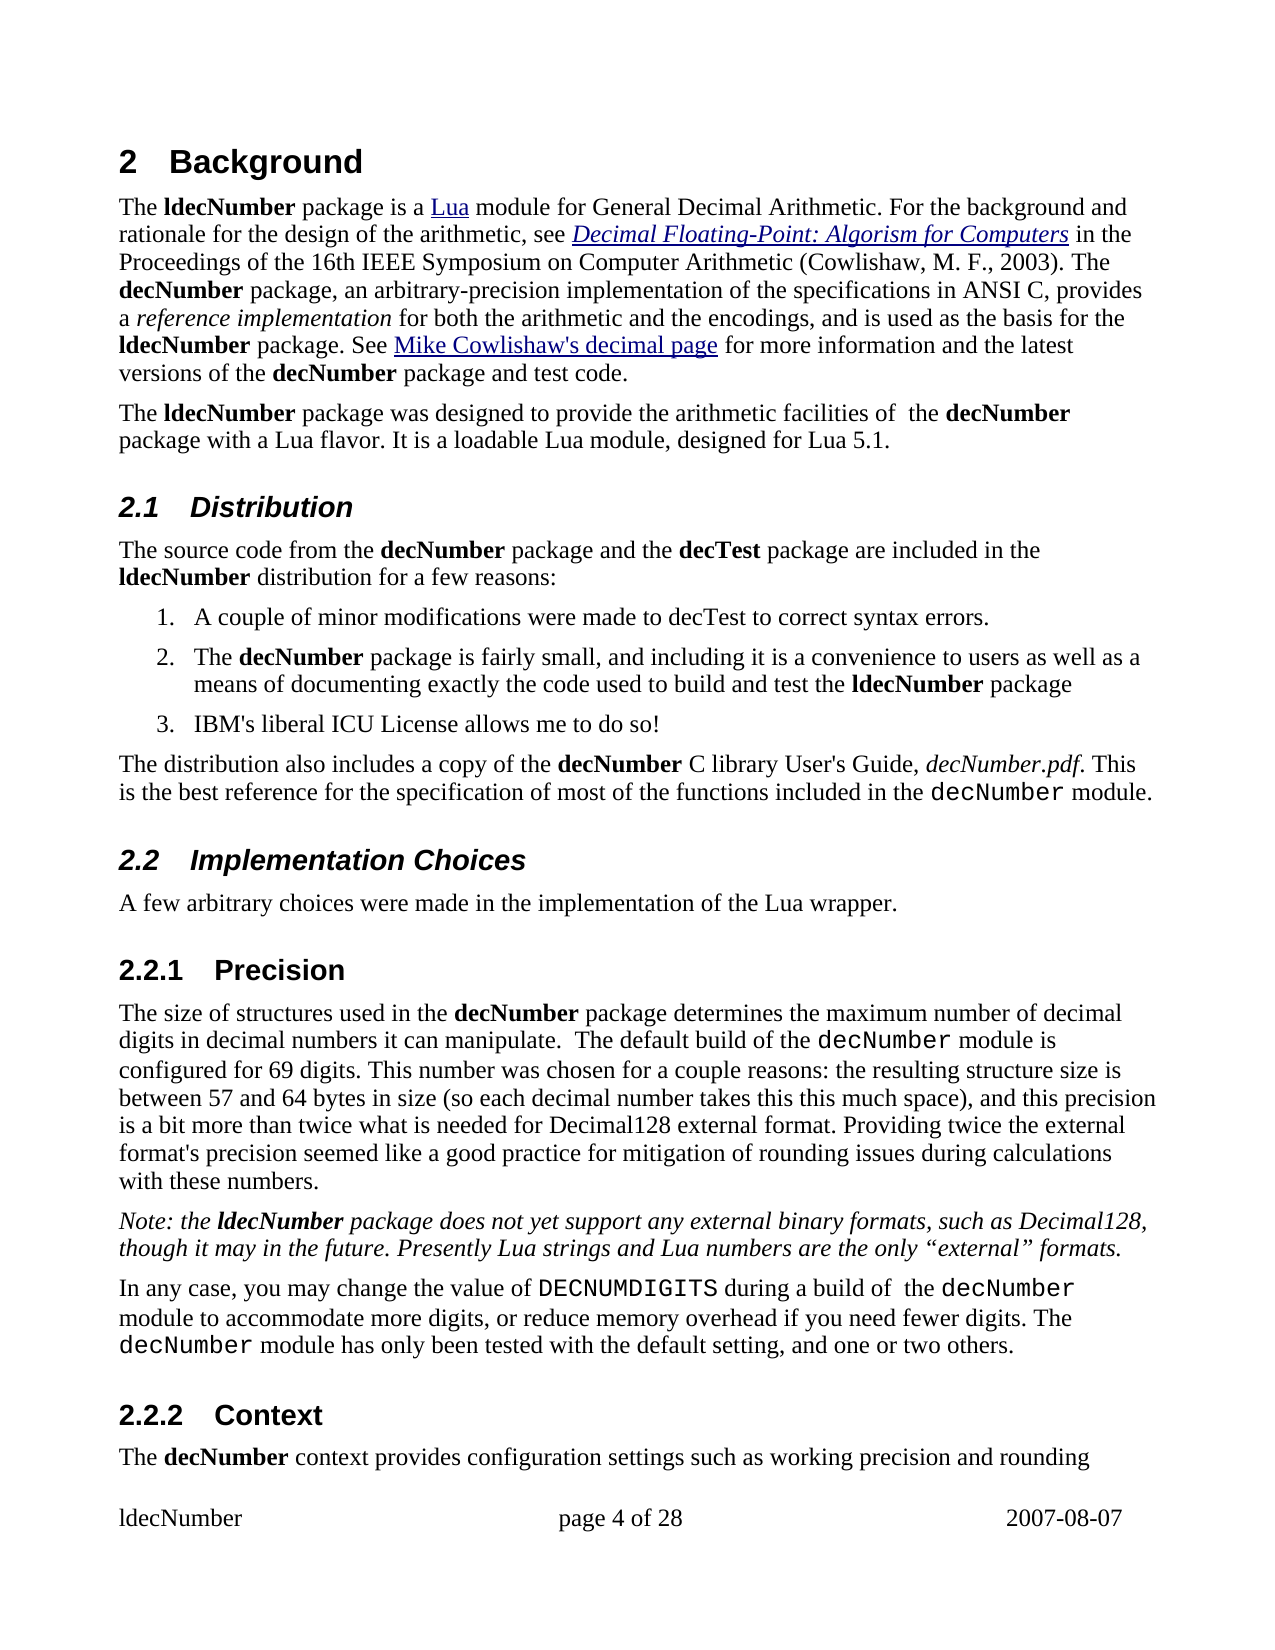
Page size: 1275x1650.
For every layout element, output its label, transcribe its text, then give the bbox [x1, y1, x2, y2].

text The source code from the decNumber package and the decTest package are included in the ldecNumber distribution for a few reasons: [118, 536, 1156, 591]
text The size of structures used in the decNumber package determines the maximum number of decimal digits in decimal numbers it can manipulate. The default build of the decNumber module is configured for 69 digits. This number was chosen for a couple reasons: the resulting structure size is between 57 and 64 bytes in size (so each decimal number takes this this much space), and this precision is a bit more than twice what is needed for Decimal128 external format. Providing twice the external format's precision seemed like a good practice for mitigation of rounding issues during calculations with these numbers. [118, 999, 1156, 1195]
subtitle Precision [118, 954, 1156, 987]
text Note: the ldecNumber package does not yet support any external binary formats, such as Decimal128, though it may in the future. Presently Lua strings and Lua numbers are the only “external” formats. [118, 1207, 1156, 1262]
subtitle Context [118, 1399, 1156, 1432]
subtitle Implementation Choices [118, 844, 1156, 877]
subtitle Background [118, 143, 1156, 181]
text The decNumber context provides configuration settings such as working precision and rounding [118, 1443, 1156, 1471]
subtitle Distribution [118, 491, 1156, 524]
text The ldecNumber package was designed to provide the arithmetic facilities of the decNumber package with a Lua flavor. It is a loadable Lua module, designed for Lua 5.1. [118, 399, 1156, 454]
list The decNumber package is fairly small, and including it is a convenience to users as well as a means of documenting exactly the code used to build and test the ldecNumber package [156, 643, 1156, 698]
list A couple of minor modifications were made to decTest to correct syntax errors. [156, 603, 1156, 631]
list IBM's liberal ICU License allows me to do so! [156, 710, 1156, 738]
text The distribution also includes a copy of the decNumber C library User's Guide, decNumber.pdf. This is the best reference for the specification of most of the functions included in the decNumber module. [118, 750, 1156, 807]
text A few arbitrary choices were made in the implementation of the Lua wrapper. [118, 889, 1156, 917]
text The ldecNumber package is a Lua module for General Decimal Arithmetic. For the background and rationale for the design of the arithmetic, see Decimal Floating-Point: Algorism for Computers in the Proceedings of the 16th IEEE Symposium on Computer Arithmetic (Cowlishaw, M. F., 2003). The decNumber package, an arbitrary-precision implementation of the specifications in ANSI C, provides a reference implementation for both the arithmetic and the encodings, and is used as the basis for the ldecNumber package. See Mike Cowlishaw's decimal page for more information and the latest versions of the decNumber package and test code. [118, 193, 1156, 387]
text In any case, you may change the value of DECNUMDIGITS during a build of the decNumber module to accommodate more digits, or reduce memory overhead if you need fewer digits. The decNumber module has only been tested with the default setting, and one or two others. [118, 1274, 1156, 1361]
